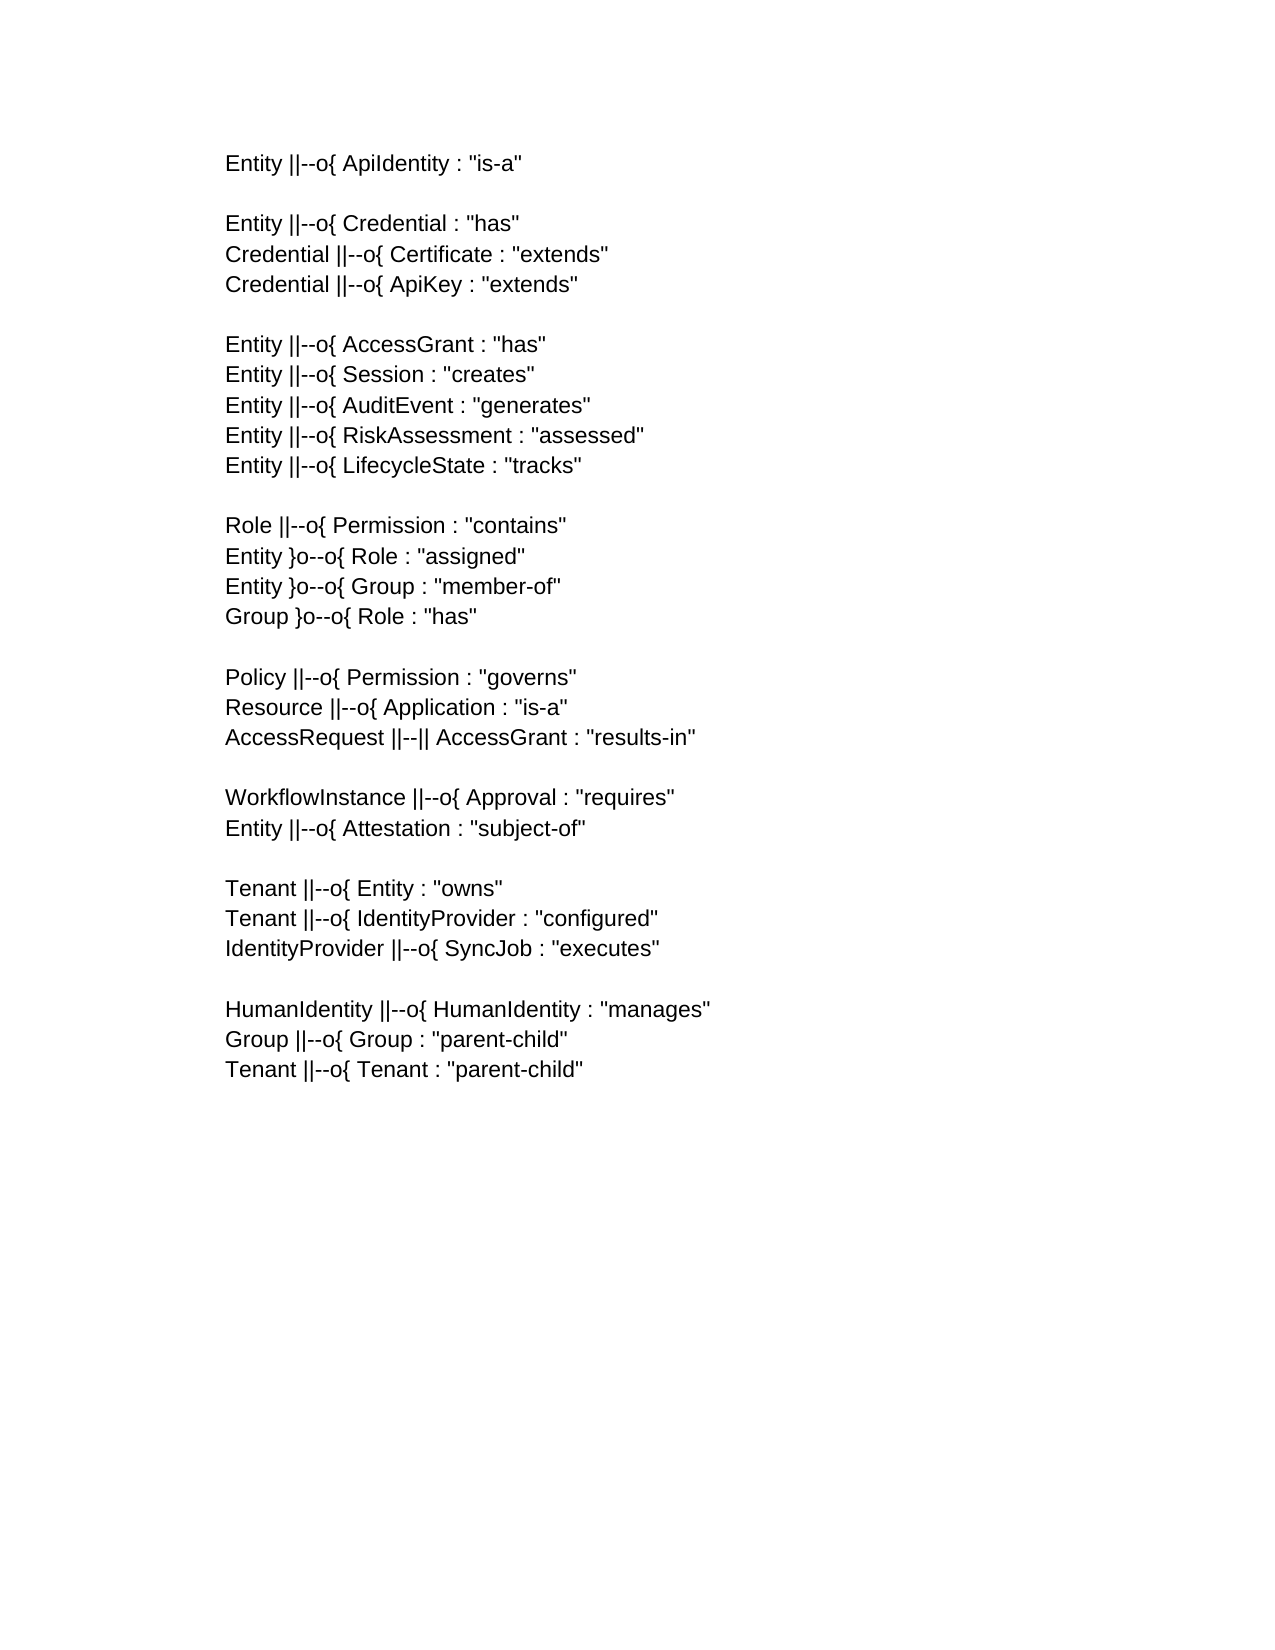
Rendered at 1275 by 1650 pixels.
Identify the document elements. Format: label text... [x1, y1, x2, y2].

text Entity ||--o{ ApiIdentity : "is-a" [150, 150, 1125, 176]
text Entity ||--o{ Credential : "has" [150, 210, 1125, 237]
text Entity ||--o{ Attestation : "subject-of" [150, 814, 1125, 841]
text Credential ||--o{ Certificate : "extends" [150, 241, 1125, 267]
text Role ||--o{ Permission : "contains" [150, 512, 1125, 539]
text Entity }o--o{ Role : "assigned" [150, 543, 1125, 569]
text Tenant ||--o{ IdentityProvider : "configured" [150, 905, 1125, 932]
text Tenant ||--o{ Entity : "owns" [150, 875, 1125, 901]
text AccessRequest ||--|| AccessGrant : "results-in" [150, 724, 1125, 750]
text Resource ||--o{ Application : "is-a" [150, 694, 1125, 720]
text WorkflowInstance ||--o{ Approval : "requires" [150, 784, 1125, 811]
text Entity }o--o{ Group : "member-of" [150, 573, 1125, 599]
text Group ||--o{ Group : "parent-child" [150, 1026, 1125, 1052]
text IdentityProvider ||--o{ SyncJob : "executes" [150, 935, 1125, 962]
text Entity ||--o{ Session : "creates" [150, 361, 1125, 388]
text Credential ||--o{ ApiKey : "extends" [150, 271, 1125, 297]
text Entity ||--o{ LifecycleState : "tracks" [150, 452, 1125, 478]
text HumanIdentity ||--o{ HumanIdentity : "manages" [150, 996, 1125, 1022]
text Tenant ||--o{ Tenant : "parent-child" [150, 1056, 1125, 1083]
text Entity ||--o{ AuditEvent : "generates" [150, 392, 1125, 418]
text Policy ||--o{ Permission : "governs" [150, 663, 1125, 690]
text Group }o--o{ Role : "has" [150, 603, 1125, 629]
text Entity ||--o{ RiskAssessment : "assessed" [150, 422, 1125, 448]
text Entity ||--o{ AccessGrant : "has" [150, 331, 1125, 358]
